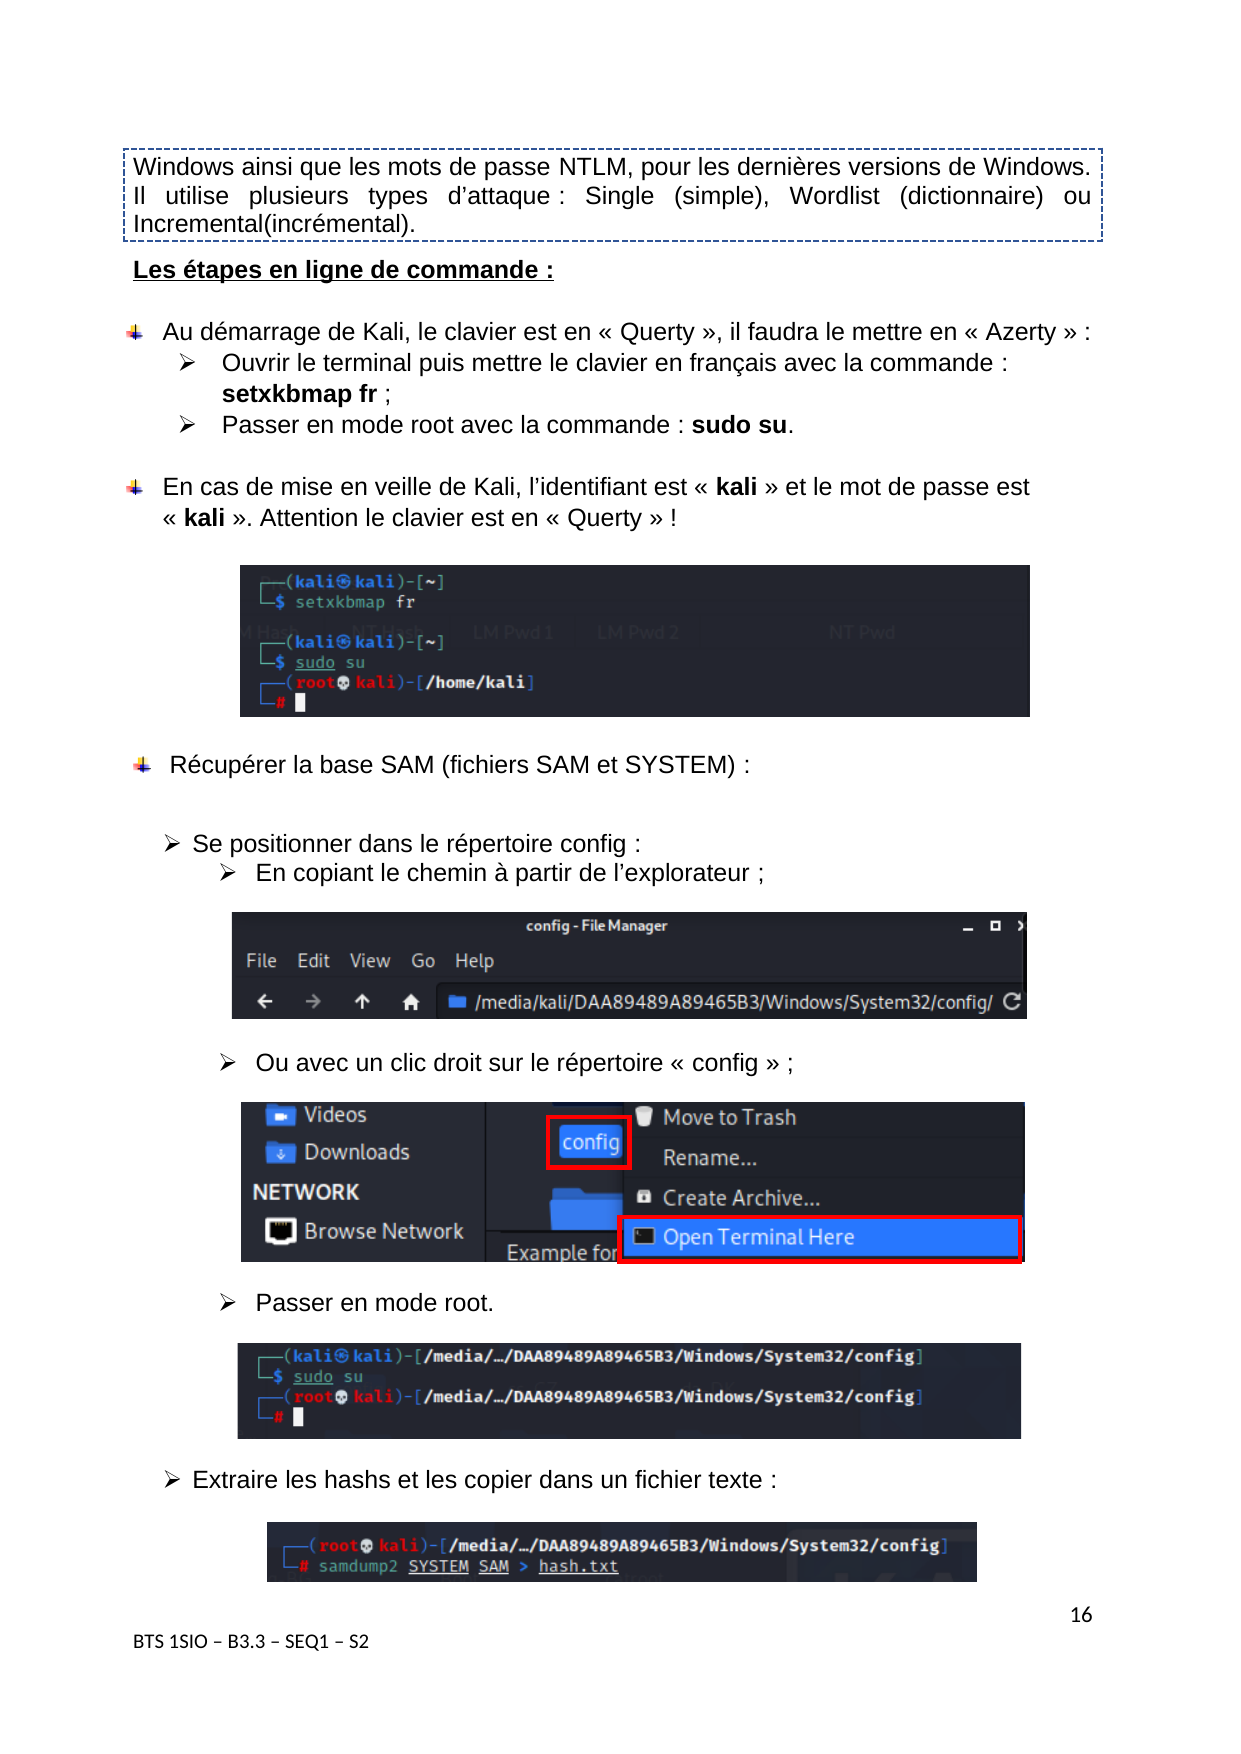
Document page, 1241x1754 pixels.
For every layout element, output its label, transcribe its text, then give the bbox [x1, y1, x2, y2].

table_header Se positionner dans le répertoire config : En copiant le chemin à partir de l’explorateur ; Ou avec un clic droit sur le répertoire « config » ; Passer en mode root. Extraire les hashs et les copier dans un fichier texte : Afficher les hashs récupérés : Lancer l’attaque à l’aide de JTR Utilisation du dictionnaire par défaut : John utilise par défaut le dictionnaire password.lst qui se trouve dans le dossier : /usr/share/john/password.lst. Q3. Que constatez-vous ? Une erreur apparaît car le format du hash n’est pas le bon Utilisation du type de hachage : Q4. Afficher le résultat obtenu à l’aide de la commande appropriée. Utilisation d’un dictionnaire externe (exemple rockyou.txt) : Il existe un autre dictionnaire nommé rockyou.txt qui se trouve dans le dossier : wordlists => /usr/share/wordlists. Il doit être dézippé pour être utilisé à l’aide de la commande gunzip. La commande « ls » permet d’afficher le contenu du répertoire « wordlists » Utilisation du dictionnaire rockyou.txt : Q5. Quel résultat obtenez-vous ? Utilisation de l’attaque incrémentale Q6. Commenter puis afficher le résultat obtenu. …………………………………………………………………………………………………. …………………………………………………………………………………………………. …………………………………………………………………………………………………. …………………………………………………………………………………………………. …………………………………………………………………………………………………. …………………………………………………………………………………………………. …………………………………………………………………………………………………. Lancer l’attaque à l’aide de Hashcat Hashcat est un utilitaire de récupération de mots de passe réputé pour son efficacité. Il est très utilisé par les pen-testeurs et les administrateurs systèmes. Il peut prendre en charge cinq modes d'attaque uniques pour près de 300 algorithmes de hachage hautement optimisés. Il permet d’utiliser un ou plusieurs CPU ou GPU. Explication des options : -m : type de hash => 1000 correspond au hash NTLM -a : mode d’attaque => 3 correspond à la force brute Q7. Commenter puis afficher le résultat obtenu. Remarque : pour afficher les résultats, utiliser la commande --show : …………………………………………………………………………………………………. …………………………………………………………………………………………………. …………………………………………………………………………………………………. …………………………………………………………………………………………………. …………………………………………………………………………………………………. …………………………………………………………………………………………………. …………………………………………………………………………………………………. Q8. Quels critères proposez-vous afin d’optimiser la sécurité d’un mot de passe ? [133, 829, 1093, 1581]
picture [267, 1522, 977, 1582]
list En cas de mise en veille de Kali, l’identifiant est « kali » et le mot de passe est « kali ». Attention le clavier est en « Querty » ! [125, 472, 1092, 532]
list Récupérer la base SAM (fichiers SAM et SYSTEM) : [133, 750, 1092, 779]
picture [231, 912, 1027, 1019]
picture [622, 1219, 1018, 1259]
picture [126, 478, 143, 495]
picture [241, 1102, 1025, 1262]
list Passer en mode root avec la commande : sudo su. [177, 410, 1092, 439]
picture [133, 755, 151, 773]
picture [237, 1343, 1022, 1439]
picture [126, 323, 143, 340]
text Windows ainsi que les mots de passe NTLM, pour les dernières versions de Windows. Il utilise plusieurs types d’attaque : Single (simple), Wordlist (dictionnaire) ou Incremental(incrémental). [122, 148, 1103, 242]
list setxkbmap fr ; [222, 379, 1092, 408]
picture [240, 565, 1030, 717]
list Les étapes en ligne de commande : [133, 255, 1092, 283]
list Au démarrage de Kali, le clavier est en « Querty », il faudra le mettre en « Azerty » : [125, 317, 1092, 346]
list Ouvrir le terminal puis mettre le clavier en français avec la commande : [177, 348, 1092, 377]
